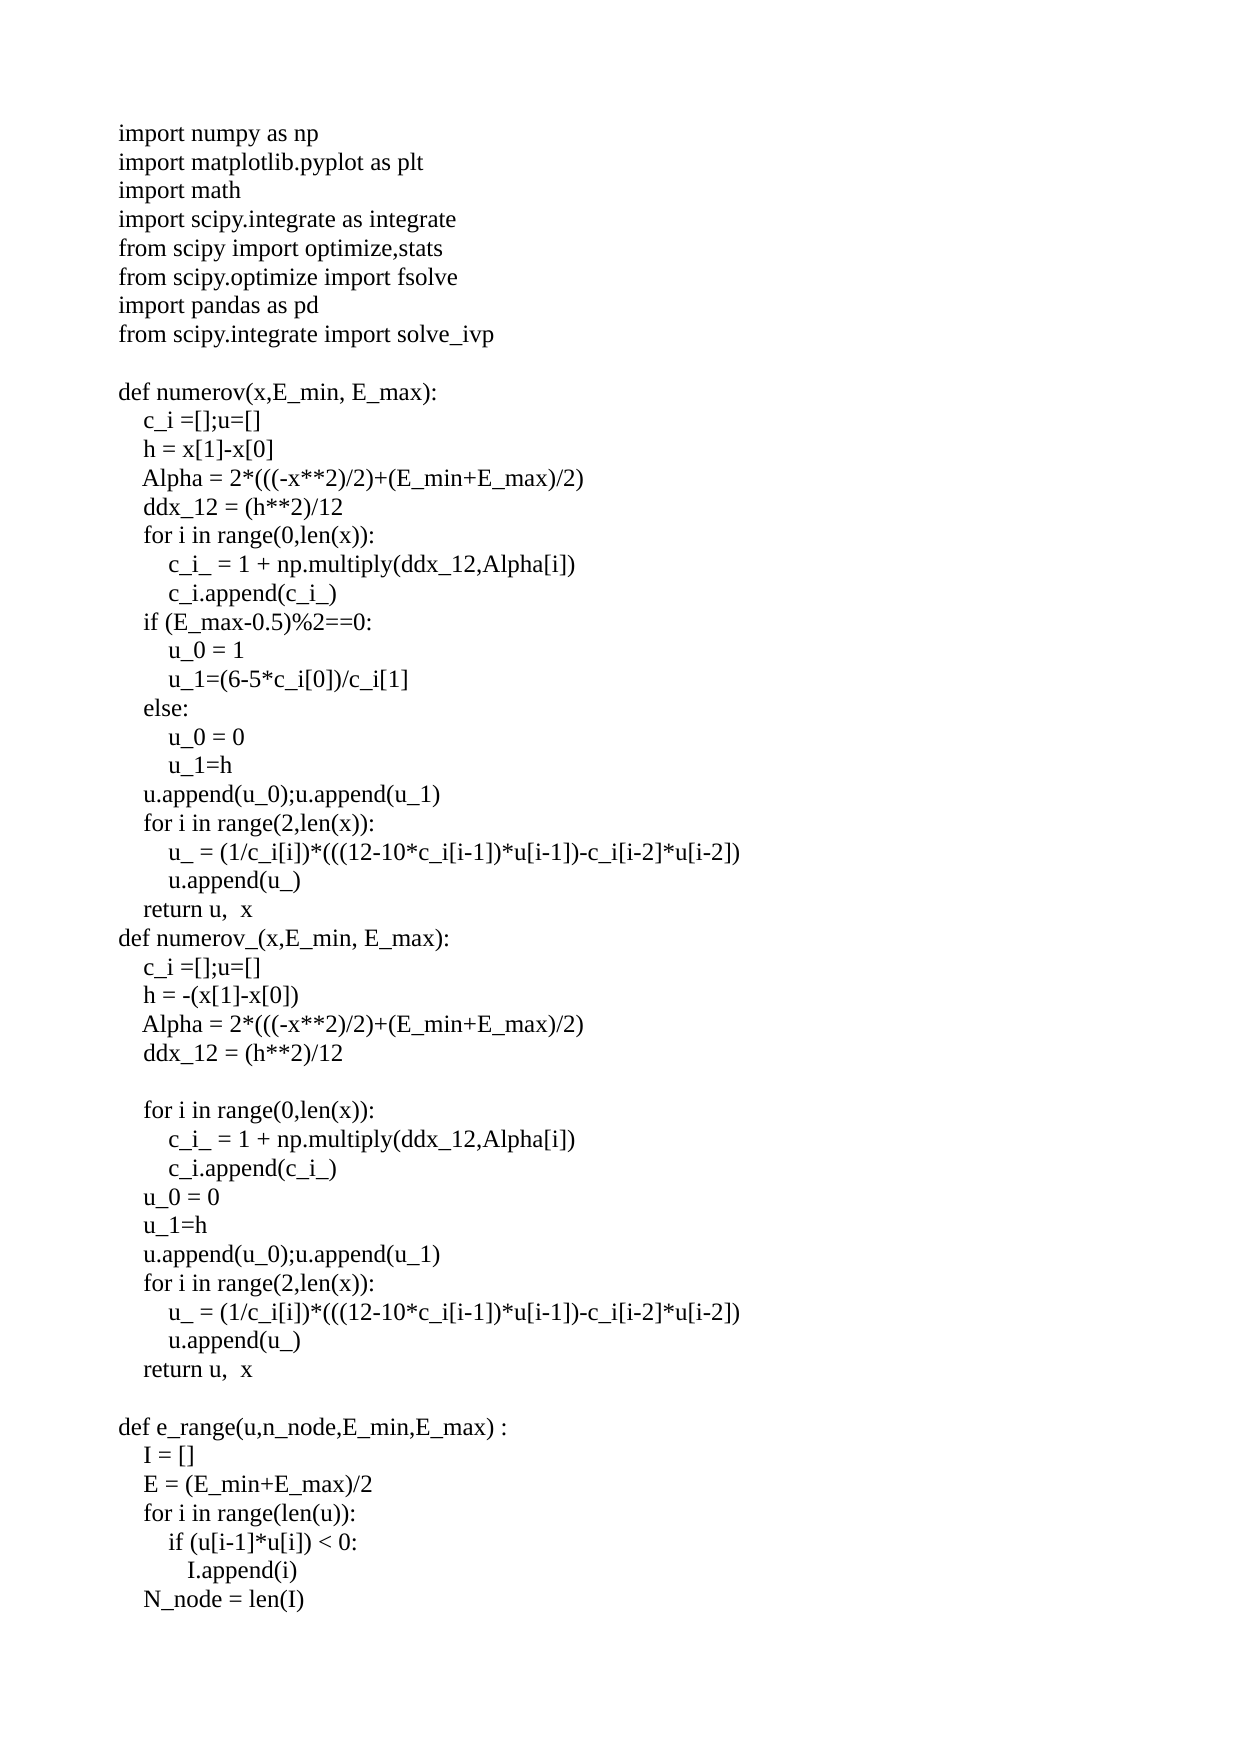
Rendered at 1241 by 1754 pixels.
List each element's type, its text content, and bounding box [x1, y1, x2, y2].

text for i in range(2,len(x)): [118, 1268, 1122, 1297]
text u.append(u_) [118, 866, 1122, 894]
text c_i.append(c_i_) [118, 578, 1122, 607]
text for i in range(0,len(x)): [118, 1096, 1122, 1124]
text u_1=h [118, 751, 1122, 779]
text import scipy.integrate as integrate [118, 204, 1122, 233]
text u_ = (1/c_i[i])*(((12-10*c_i[i-1])*u[i-1])-c_i[i-2]*u[i-2]) [118, 1297, 1122, 1326]
text def e_range(u,n_node,E_min,E_max) : [118, 1412, 1122, 1441]
text def numerov(x,E_min, E_max): [118, 377, 1122, 406]
text import numpy as np [118, 118, 1122, 147]
text c_i.append(c_i_) [118, 1153, 1122, 1182]
text for i in range(0,len(x)): [118, 521, 1122, 549]
text if (E_max-0.5)%2==0: [118, 607, 1122, 636]
text u_1=(6-5*c_i[0])/c_i[1] [118, 664, 1122, 693]
text Alpha = 2*(((-x**2)/2)+(E_min+E_max)/2) [118, 1009, 1122, 1038]
text h = x[1]-x[0] [118, 434, 1122, 463]
text import pandas as pd [118, 291, 1122, 319]
text N_node = len(I) [118, 1584, 1122, 1613]
text if (u[i-1]*u[i]) < 0: [118, 1527, 1122, 1556]
text ddx_12 = (h**2)/12 [118, 492, 1122, 521]
text from scipy.optimize import fsolve [118, 262, 1122, 291]
text u_0 = 1 [118, 636, 1122, 664]
text E = (E_min+E_max)/2 [118, 1469, 1122, 1498]
text import matplotlib.pyplot as plt [118, 147, 1122, 176]
text for i in range(2,len(x)): [118, 808, 1122, 837]
text u.append(u_) [118, 1326, 1122, 1354]
text u.append(u_0);u.append(u_1) [118, 1239, 1122, 1268]
text u.append(u_0);u.append(u_1) [118, 779, 1122, 808]
text u_0 = 0 [118, 722, 1122, 751]
text import math [118, 176, 1122, 204]
text h = -(x[1]-x[0]) [118, 981, 1122, 1009]
text c_i =[];u=[] [118, 952, 1122, 981]
text from scipy.integrate import solve_ivp [118, 319, 1122, 348]
text I = [] [118, 1441, 1122, 1469]
text from scipy import optimize,stats [118, 233, 1122, 262]
text def numerov_(x,E_min, E_max): [118, 923, 1122, 952]
text u_0 = 0 [118, 1182, 1122, 1211]
text c_i =[];u=[] [118, 406, 1122, 434]
text ddx_12 = (h**2)/12 [118, 1038, 1122, 1067]
text I.append(i) [118, 1556, 1122, 1584]
text return u, x [118, 1354, 1122, 1383]
text u_1=h [118, 1211, 1122, 1239]
text c_i_ = 1 + np.multiply(ddx_12,Alpha[i]) [118, 549, 1122, 578]
text u_ = (1/c_i[i])*(((12-10*c_i[i-1])*u[i-1])-c_i[i-2]*u[i-2]) [118, 837, 1122, 866]
text return u, x [118, 894, 1122, 923]
text Alpha = 2*(((-x**2)/2)+(E_min+E_max)/2) [118, 463, 1122, 492]
text else: [118, 693, 1122, 722]
text for i in range(len(u)): [118, 1498, 1122, 1527]
text c_i_ = 1 + np.multiply(ddx_12,Alpha[i]) [118, 1124, 1122, 1153]
